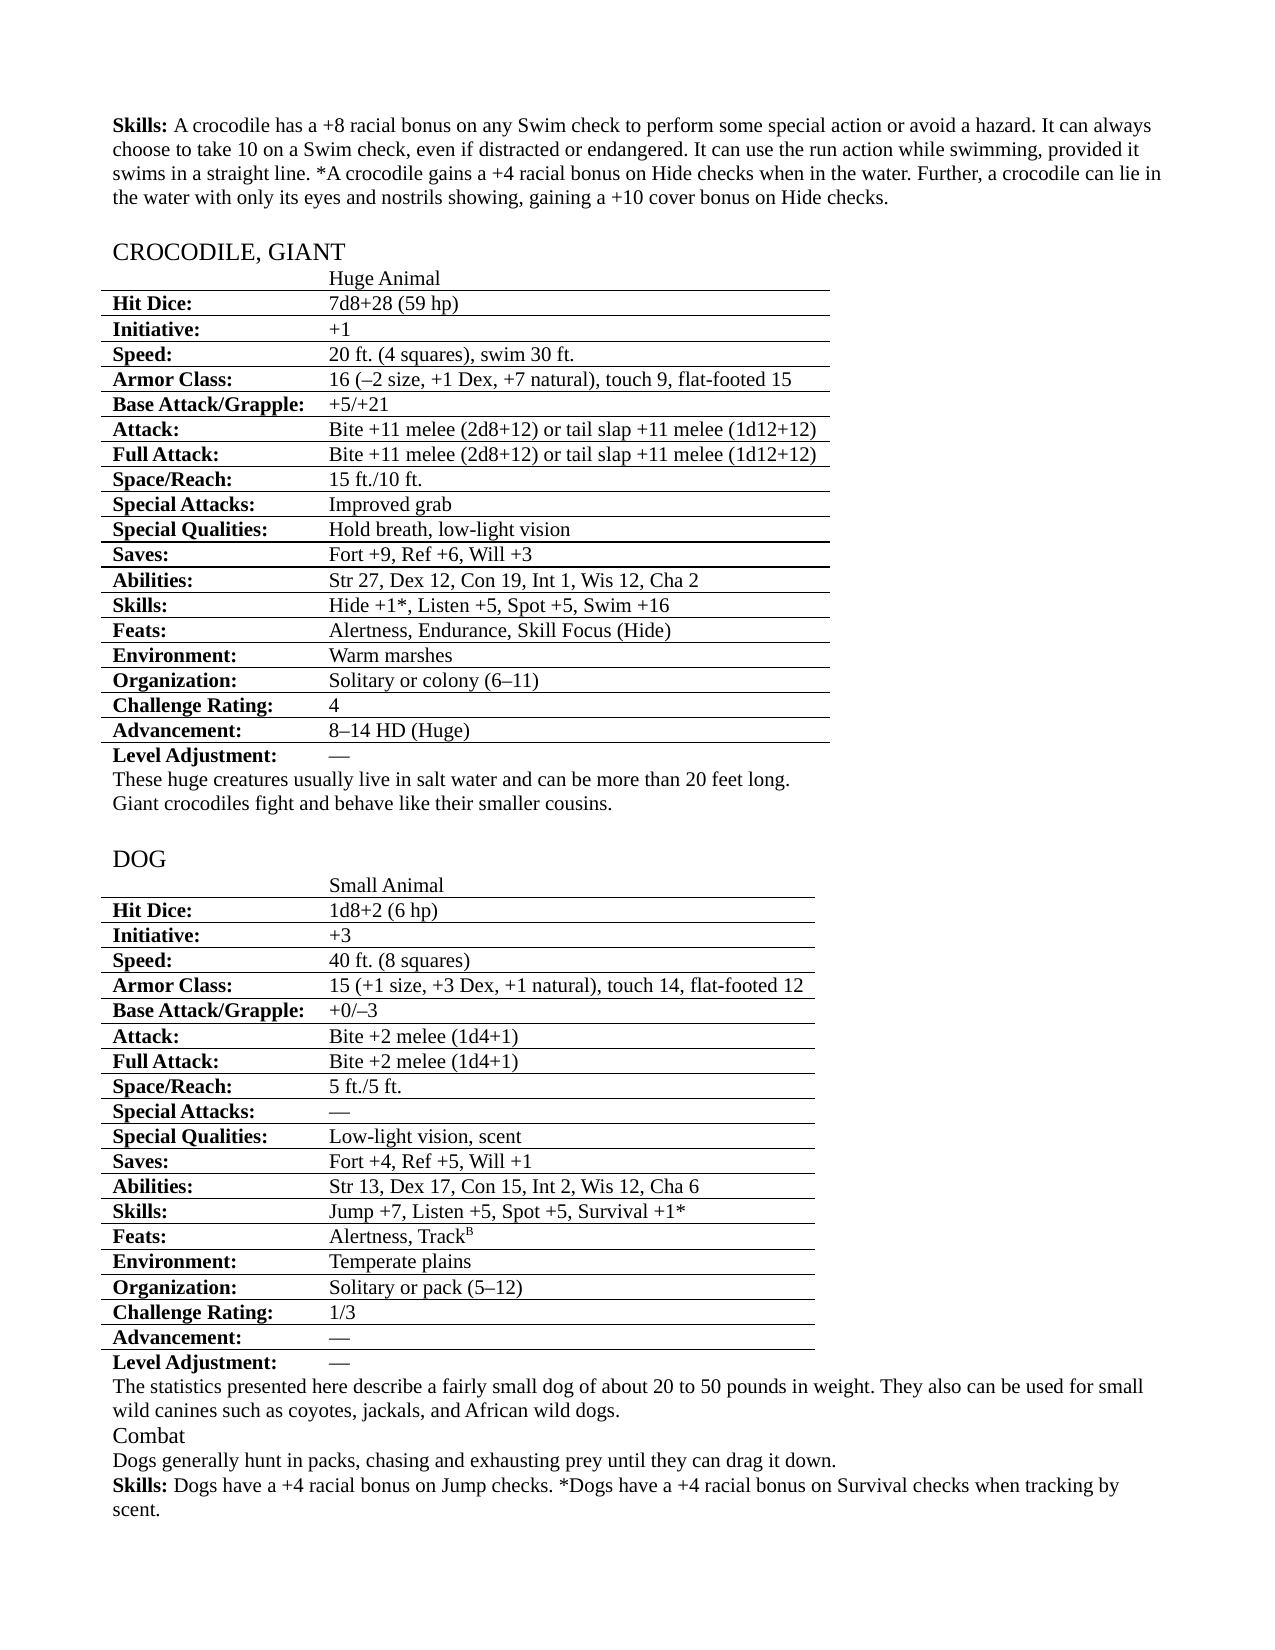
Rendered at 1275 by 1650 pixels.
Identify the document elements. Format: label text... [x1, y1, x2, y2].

table_cell Feats: [101, 1224, 318, 1248]
table_cell Level Adjustment: [101, 743, 317, 767]
table_cell Full Attack: [101, 442, 317, 466]
table_header [101, 266, 317, 290]
table_cell Challenge Rating: [101, 1300, 318, 1324]
table_cell Organization: [101, 1275, 318, 1299]
table_cell 7d8+28 (59 hp) [318, 291, 830, 315]
table_cell Special Attacks: [101, 492, 317, 516]
table_cell Skills: [101, 593, 317, 617]
table_cell Speed: [101, 342, 317, 366]
table_cell Base Attack/Grapple: [101, 392, 317, 416]
table_cell Abilities: [101, 568, 317, 592]
table_cell Hit Dice: [101, 291, 317, 315]
text Giant crocodiles fight and behave like their smaller cousins. [112, 791, 1162, 815]
table_cell Hit Dice: [101, 898, 318, 922]
table_cell Skills: [101, 1199, 318, 1223]
table_cell Armor Class: [101, 973, 318, 997]
text Skills: Dogs have a +4 racial bonus on Jump checks. *Dogs have a +4 racial bonus on Survival checks when tracking by scent. [112, 1472, 1162, 1521]
table_cell Challenge Rating: [101, 693, 317, 717]
table_cell — [318, 1099, 815, 1123]
text Combat [112, 1422, 1162, 1448]
table_cell Low-light vision, scent [318, 1124, 815, 1148]
table_cell Alertness, TrackB [318, 1224, 815, 1248]
table_cell Bite +11 melee (2d8+12) or tail slap +11 melee (1d12+12) [318, 417, 830, 441]
table_cell Space/Reach: [101, 1074, 318, 1098]
text DOG [112, 844, 1162, 873]
table_cell 8–14 HD (Huge) [318, 718, 830, 742]
table_cell Improved grab [318, 492, 830, 516]
table_cell Level Adjustment: [101, 1350, 318, 1374]
table_cell Str 13, Dex 17, Con 15, Int 2, Wis 12, Cha 6 [318, 1174, 815, 1198]
table_cell Environment: [101, 643, 317, 667]
table_cell 15 (+1 size, +3 Dex, +1 natural), touch 14, flat-footed 12 [318, 973, 815, 997]
table_cell Bite +2 melee (1d4+1) [318, 1049, 815, 1073]
table_cell Advancement: [101, 718, 317, 742]
table_cell Abilities: [101, 1174, 318, 1198]
table_cell +3 [318, 923, 815, 947]
table_cell Special Attacks: [101, 1099, 318, 1123]
table_cell Attack: [101, 417, 317, 441]
table_cell Initiative: [101, 316, 317, 341]
table_cell Special Qualities: [101, 1124, 318, 1148]
table_cell 16 (–2 size, +1 Dex, +7 natural), touch 9, flat-footed 15 [318, 367, 830, 391]
table_cell Special Qualities: [101, 517, 317, 541]
table_cell Bite +11 melee (2d8+12) or tail slap +11 melee (1d12+12) [318, 442, 830, 466]
table_cell 1d8+2 (6 hp) [318, 898, 815, 922]
text Skills: A crocodile has a +8 racial bonus on any Swim check to perform some special action or avoid a hazard. It can always choose to take 10 on a Swim check, even if distracted or endangered. It can use the run action while swimming, provided it swims in a straight line. *A crocodile gains a +4 racial bonus on Hide checks when in the water. Further, a crocodile can lie in the water with only its eyes and nostrils showing, gaining a +10 cover bonus on Hide checks. [112, 112, 1162, 209]
table_cell 4 [318, 693, 830, 717]
table_cell Space/Reach: [101, 467, 317, 491]
table_cell Hold breath, low-light vision [318, 517, 830, 541]
text The statistics presented here describe a fairly small dog of about 20 to 50 pounds in weight. They also can be used for small wild canines such as coyotes, jackals, and African wild dogs. [112, 1374, 1162, 1422]
table_cell — [318, 1325, 815, 1349]
table_cell Fort +9, Ref +6, Will +3 [318, 543, 830, 566]
table_cell Saves: [101, 543, 317, 566]
table_cell +5/+21 [318, 392, 830, 416]
table_cell +0/–3 [318, 999, 815, 1022]
table_cell Base Attack/Grapple: [101, 999, 318, 1022]
table_cell 15 ft./10 ft. [318, 467, 830, 491]
table_cell Solitary or pack (5–12) [318, 1275, 815, 1299]
table_cell Saves: [101, 1149, 318, 1173]
table_cell — [318, 743, 830, 767]
table_header Small Animal [318, 873, 815, 897]
text These huge creatures usually live in salt water and can be more than 20 feet long. [112, 767, 1162, 791]
table_cell 20 ft. (4 squares), swim 30 ft. [318, 342, 830, 366]
table_cell Temperate plains [318, 1250, 815, 1273]
text CROCODILE, GIANT [112, 237, 1162, 266]
table_cell Bite +2 melee (1d4+1) [318, 1024, 815, 1048]
table_cell Full Attack: [101, 1049, 318, 1073]
table_cell 40 ft. (8 squares) [318, 948, 815, 972]
table_cell Advancement: [101, 1325, 318, 1349]
table_cell Speed: [101, 948, 318, 972]
table_cell Fort +4, Ref +5, Will +1 [318, 1149, 815, 1173]
text Dogs generally hunt in packs, chasing and exhausting prey until they can drag it down. [112, 1448, 1162, 1472]
table_cell Alertness, Endurance, Skill Focus (Hide) [318, 618, 830, 642]
table_cell — [318, 1350, 815, 1374]
table_cell Hide +1*, Listen +5, Spot +5, Swim +16 [318, 593, 830, 617]
table_cell Attack: [101, 1024, 318, 1048]
table_cell Feats: [101, 618, 317, 642]
table_cell Organization: [101, 668, 317, 692]
table_cell Solitary or colony (6–11) [318, 668, 830, 692]
table_cell 5 ft./5 ft. [318, 1074, 815, 1098]
table_cell Armor Class: [101, 367, 317, 391]
table_header [101, 873, 318, 897]
table_cell Warm marshes [318, 643, 830, 667]
table_cell +1 [318, 316, 830, 341]
table_cell Environment: [101, 1250, 318, 1273]
table_cell Str 27, Dex 12, Con 19, Int 1, Wis 12, Cha 2 [318, 568, 830, 592]
table_cell 1/3 [318, 1300, 815, 1324]
table_cell Initiative: [101, 923, 318, 947]
table_header Huge Animal [318, 266, 830, 290]
table_cell Jump +7, Listen +5, Spot +5, Survival +1* [318, 1199, 815, 1223]
